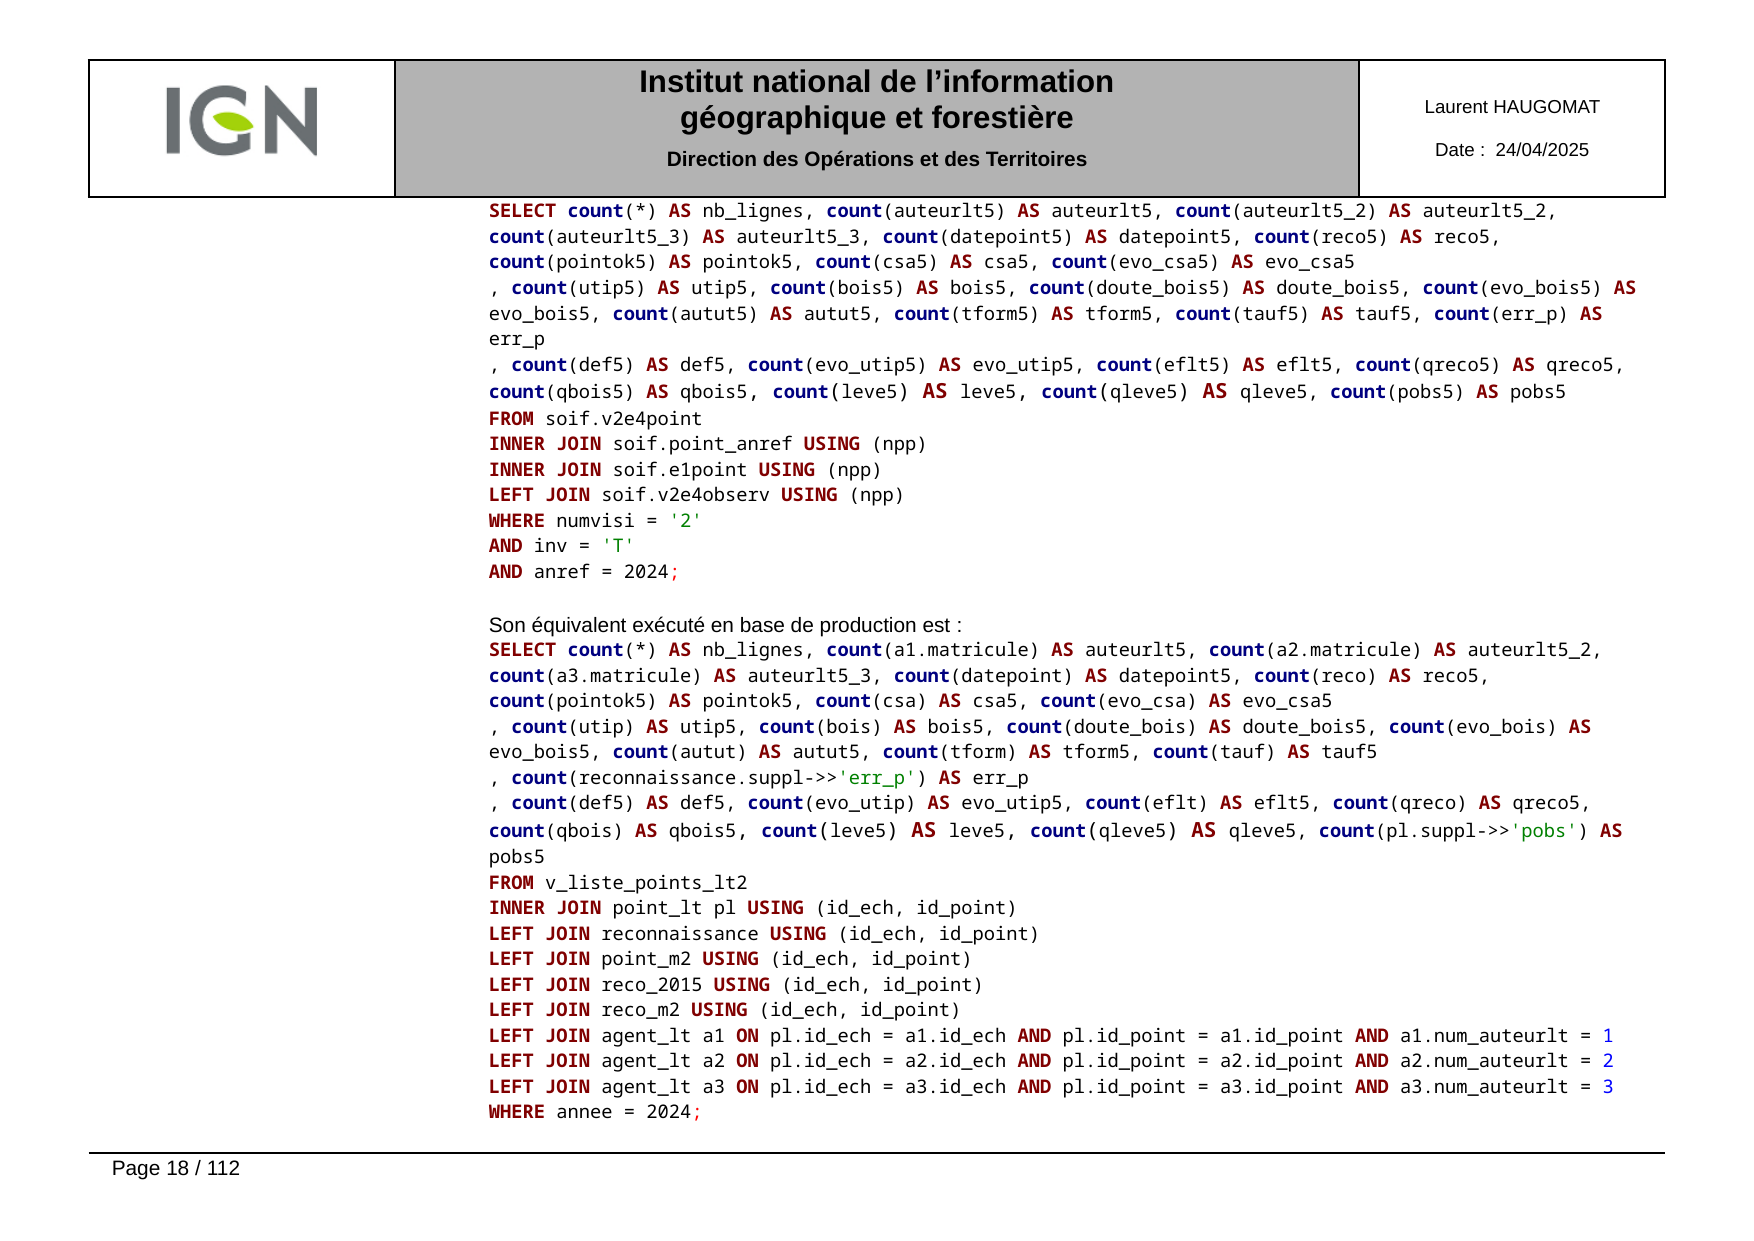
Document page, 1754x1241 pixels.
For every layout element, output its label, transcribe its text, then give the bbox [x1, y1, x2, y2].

table_cell [89, 198, 483, 1130]
picture [141, 62, 343, 180]
table_cell SELECT count(*) AS nb_lignes, count(auteurlt5) AS auteurlt5, count(auteurlt5_2) AS auteurlt5_2, count(auteurlt5_3) AS auteurlt5_3, count(datepoint5) AS datepoint5, count(reco5) AS reco5, count(pointok5) AS pointok5, count(csa5) AS csa5, count(evo_csa5) AS evo_csa5 , count(utip5) AS utip5, count(bois5) AS bois5, count(doute_bois5) AS doute_bois5, count(evo_bois5) AS evo_bois5, count(autut5) AS autut5, count(tform5) AS tform5, count(tauf5) AS tauf5, count(err_p) AS err_p , count(def5) AS def5, count(evo_utip5) AS evo_utip5, count(eflt5) AS eflt5, count(qreco5) AS qreco5, count(qbois5) AS qbois5, count(leve5) AS leve5, count(qleve5) AS qleve5, count(pobs5) AS pobs5 FROM soif.v2e4point INNER JOIN soif.point_anref USING (npp) INNER JOIN soif.e1point USING (npp) LEFT JOIN soif.v2e4observ USING (npp) WHERE numvisi = '2' AND inv = 'T' AND anref = 2024; Son équivalent exécuté en base de production est : SELECT count(*) AS nb_lignes, count(a1.matricule) AS auteurlt5, count(a2.matricule) AS auteurlt5_2, count(a3.matricule) AS auteurlt5_3, count(datepoint) AS datepoint5, count(reco) AS reco5, count(pointok5) AS pointok5, count(csa) AS csa5, count(evo_csa) AS evo_csa5 , count(utip) AS utip5, count(bois) AS bois5, count(doute_bois) AS doute_bois5, count(evo_bois) AS evo_bois5, count(autut) AS autut5, count(tform) AS tform5, count(tauf) AS tauf5 , count(reconnaissance.suppl->>'err_p') AS err_p , count(def5) AS def5, count(evo_utip) AS evo_utip5, count(eflt) AS eflt5, count(qreco) AS qreco5, count(qbois) AS qbois5, count(leve5) AS leve5, count(qleve5) AS qleve5, count(pl.suppl->>'pobs') AS pobs5 FROM v_liste_points_lt2 INNER JOIN point_lt pl USING (id_ech, id_point) LEFT JOIN reconnaissance USING (id_ech, id_point) LEFT JOIN point_m2 USING (id_ech, id_point) LEFT JOIN reco_2015 USING (id_ech, id_point) LEFT JOIN reco_m2 USING (id_ech, id_point) LEFT JOIN agent_lt a1 ON pl.id_ech = a1.id_ech AND pl.id_point = a1.id_point AND a1.num_auteurlt = 1 LEFT JOIN agent_lt a2 ON pl.id_ech = a2.id_ech AND pl.id_point = a2.id_point AND a2.num_auteurlt = 2 LEFT JOIN agent_lt a3 ON pl.id_ech = a3.id_ech AND pl.id_point = a3.id_point AND a3.num_auteurlt = 3 WHERE annee = 2024; [483, 198, 1665, 1130]
